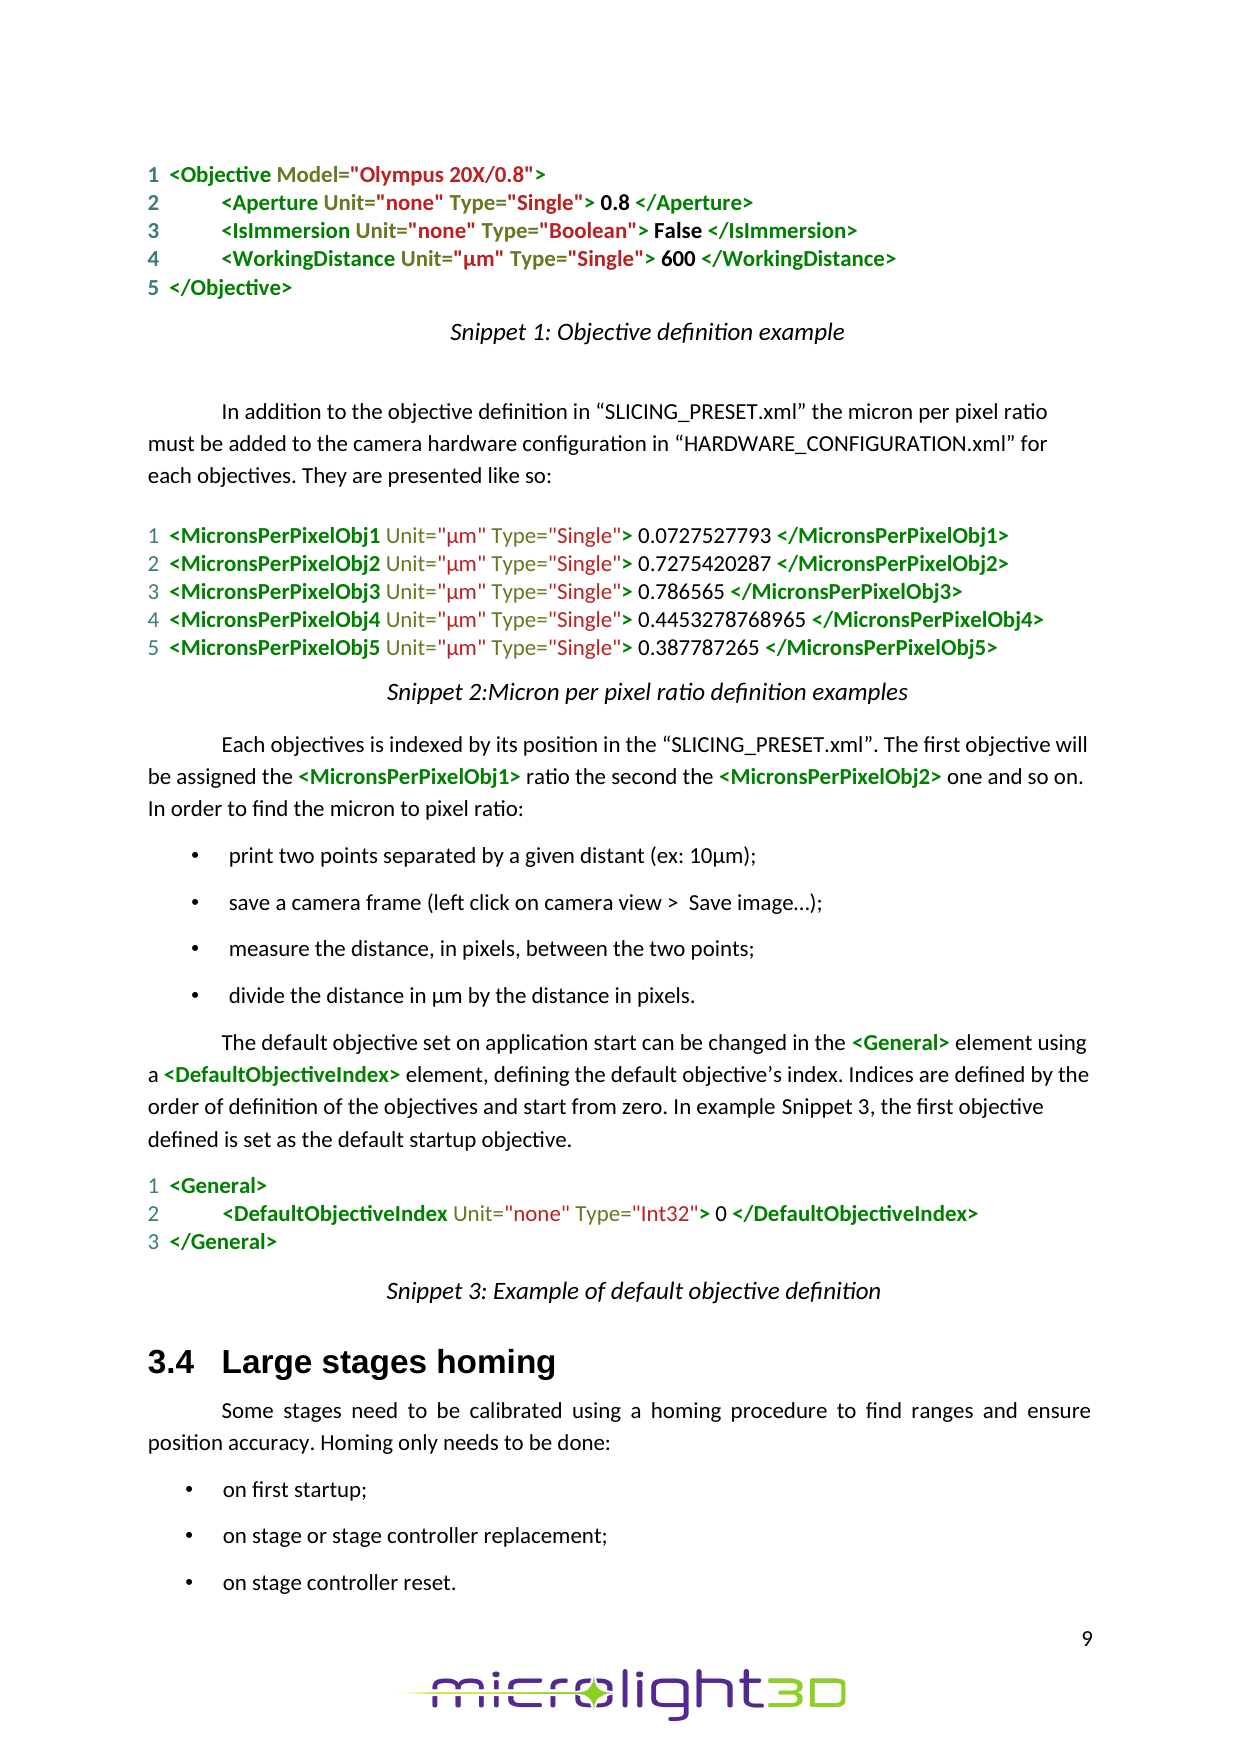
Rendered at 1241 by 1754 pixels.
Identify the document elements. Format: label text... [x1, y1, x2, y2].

list divide the distance in µm by the distance in pixels. [191, 981, 1093, 1009]
list print two points separated by a given distant (ex: 10µm); [191, 841, 1093, 869]
text [147, 508, 1147, 534]
text Each objectives is indexed by its position in the “SLICING_PRESET.xml”. The first objective will be assigned the <MicronsPerPixelObj1> ratio the second the <MicronsPerPixelObj2> one and so on. In order to find the micron to pixel ratio: [148, 707, 1093, 822]
list save a camera frame (left click on camera view > Save image…); [191, 888, 1093, 916]
list on stage or stage controller replacement; [185, 1522, 1093, 1549]
text In addition to the objective definition in “SLICING_PRESET.xml” the micron per pixel ratio must be added to the camera hardware configuration in “HARDWARE_CONFIGURATION.xml” for each objectives. They are presented like so: [148, 397, 1093, 489]
text Snippet 3: Example of default objective definition [148, 1184, 1120, 1305]
picture [394, 1669, 846, 1721]
text The default objective set on application start can be changed in the <General> element using a <DefaultObjectiveIndex> element, defining the default objective’s index. Indices are defined by the order of definition of the objectives and start from zero. In example Snippet 3, the first objective defined is set as the default startup objective. [148, 1028, 1093, 1153]
text Snippet 2:Micron per pixel ratio definition examples [147, 534, 1147, 707]
text Some stages need to be calibrated using a homing procedure to find ranges and ensure position accuracy. Homing only needs to be done: [148, 1396, 1093, 1456]
list on first startup; [185, 1475, 1093, 1503]
text Snippet 1: Objective definition example [147, 173, 1147, 346]
list measure the distance, in pixels, between the two points; [191, 934, 1093, 963]
subtitle Large stages homing [148, 1342, 1093, 1380]
list on stage controller reset. [185, 1568, 1093, 1596]
